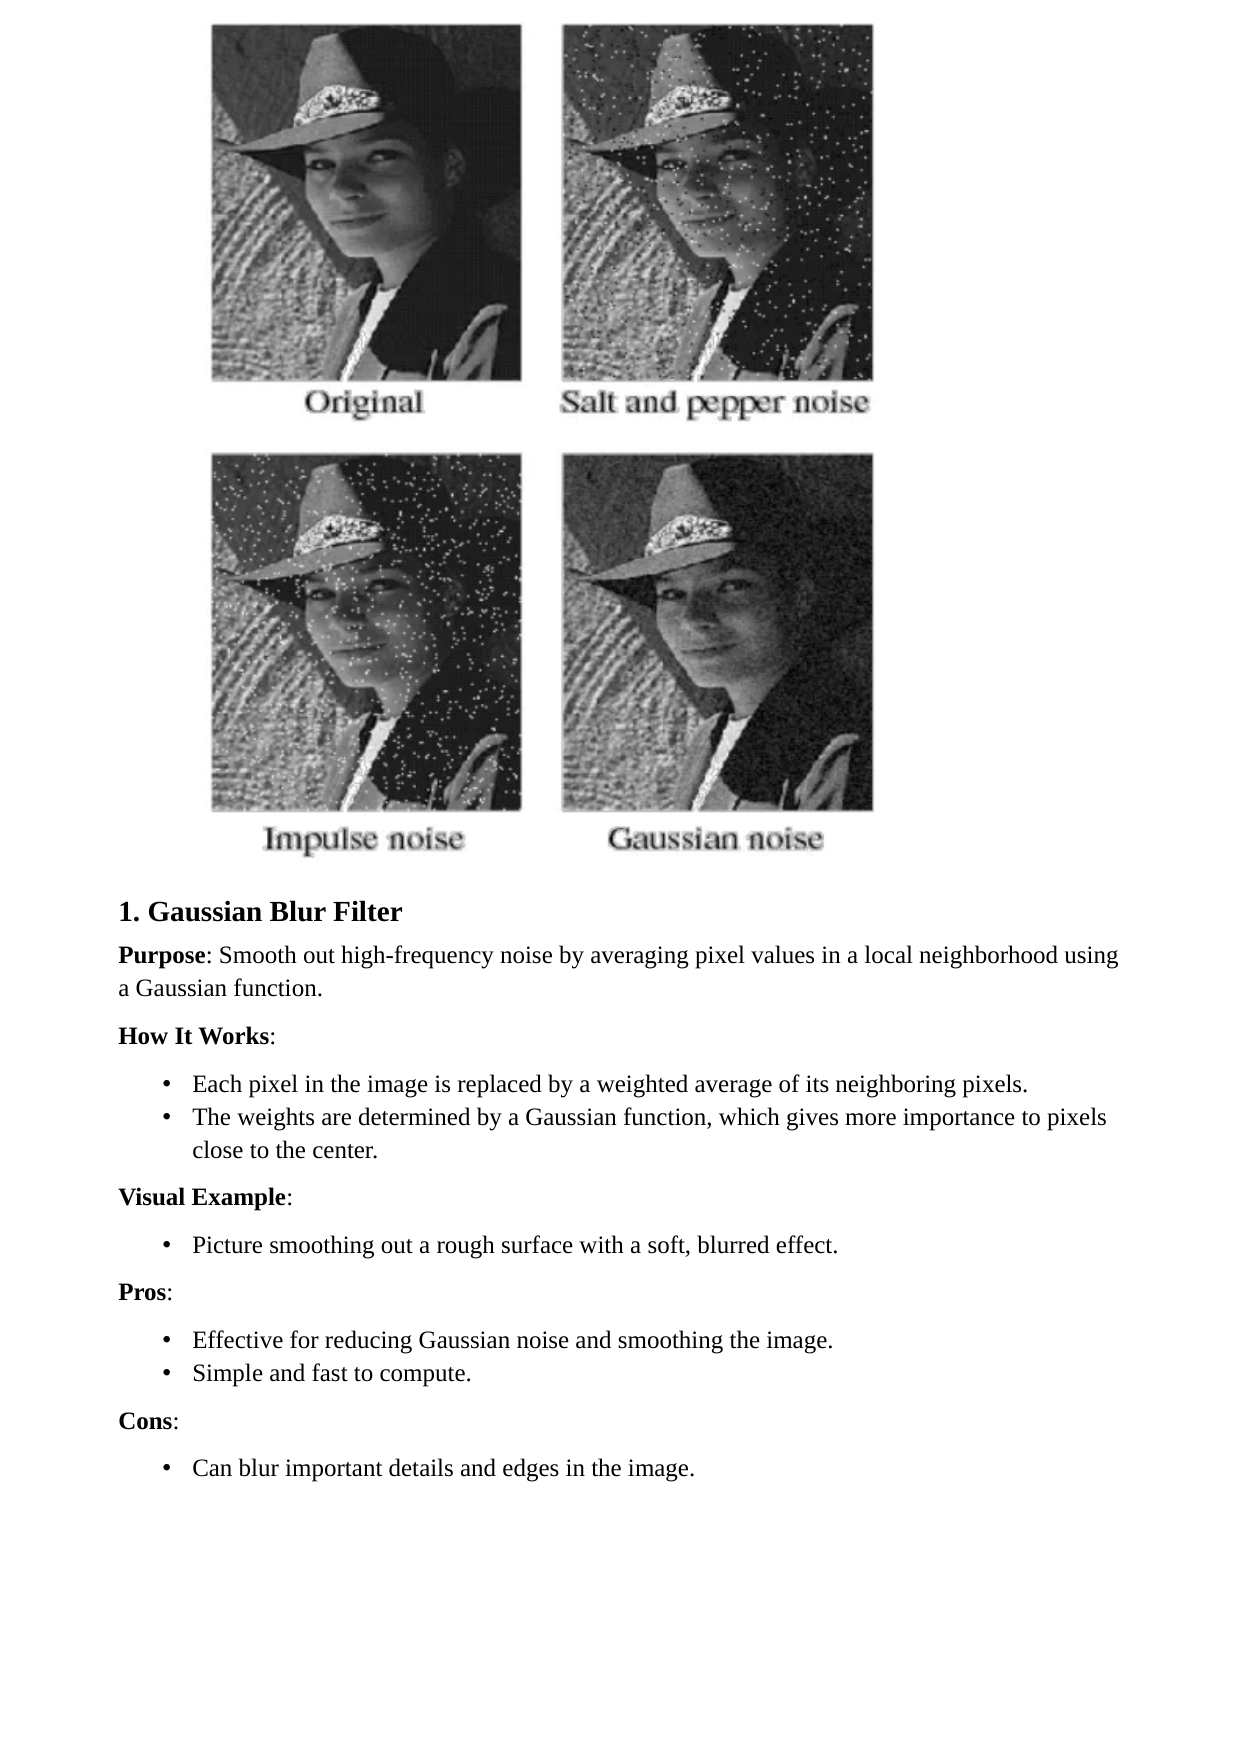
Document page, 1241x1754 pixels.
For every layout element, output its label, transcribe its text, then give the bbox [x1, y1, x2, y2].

subtitle 1. Gaussian Blur Filter [118, 894, 1122, 928]
list Each pixel in the image is replaced by a weighted average of its neighboring pixels. [162, 1069, 1122, 1097]
list The weights are determined by a Gaussian function, which gives more importance to pixels close to the center. [162, 1102, 1122, 1163]
picture [194, 0, 896, 886]
list Simple and fast to compute. [162, 1358, 1122, 1387]
list Effective for reducing Gaussian noise and smoothing the image. [162, 1325, 1122, 1354]
text Purpose: Smooth out high-frequency noise by averaging pixel values in a local neighborhood using a Gaussian function. [118, 940, 1122, 1002]
list Can blur important details and edges in the image. [162, 1453, 1122, 1482]
text Pros: [118, 1277, 1122, 1306]
text How It Works: [118, 1021, 1122, 1050]
text Cons: [118, 1406, 1122, 1434]
list Picture smoothing out a rough surface with a soft, blurred effect. [162, 1230, 1122, 1259]
text Visual Example: [118, 1182, 1122, 1211]
